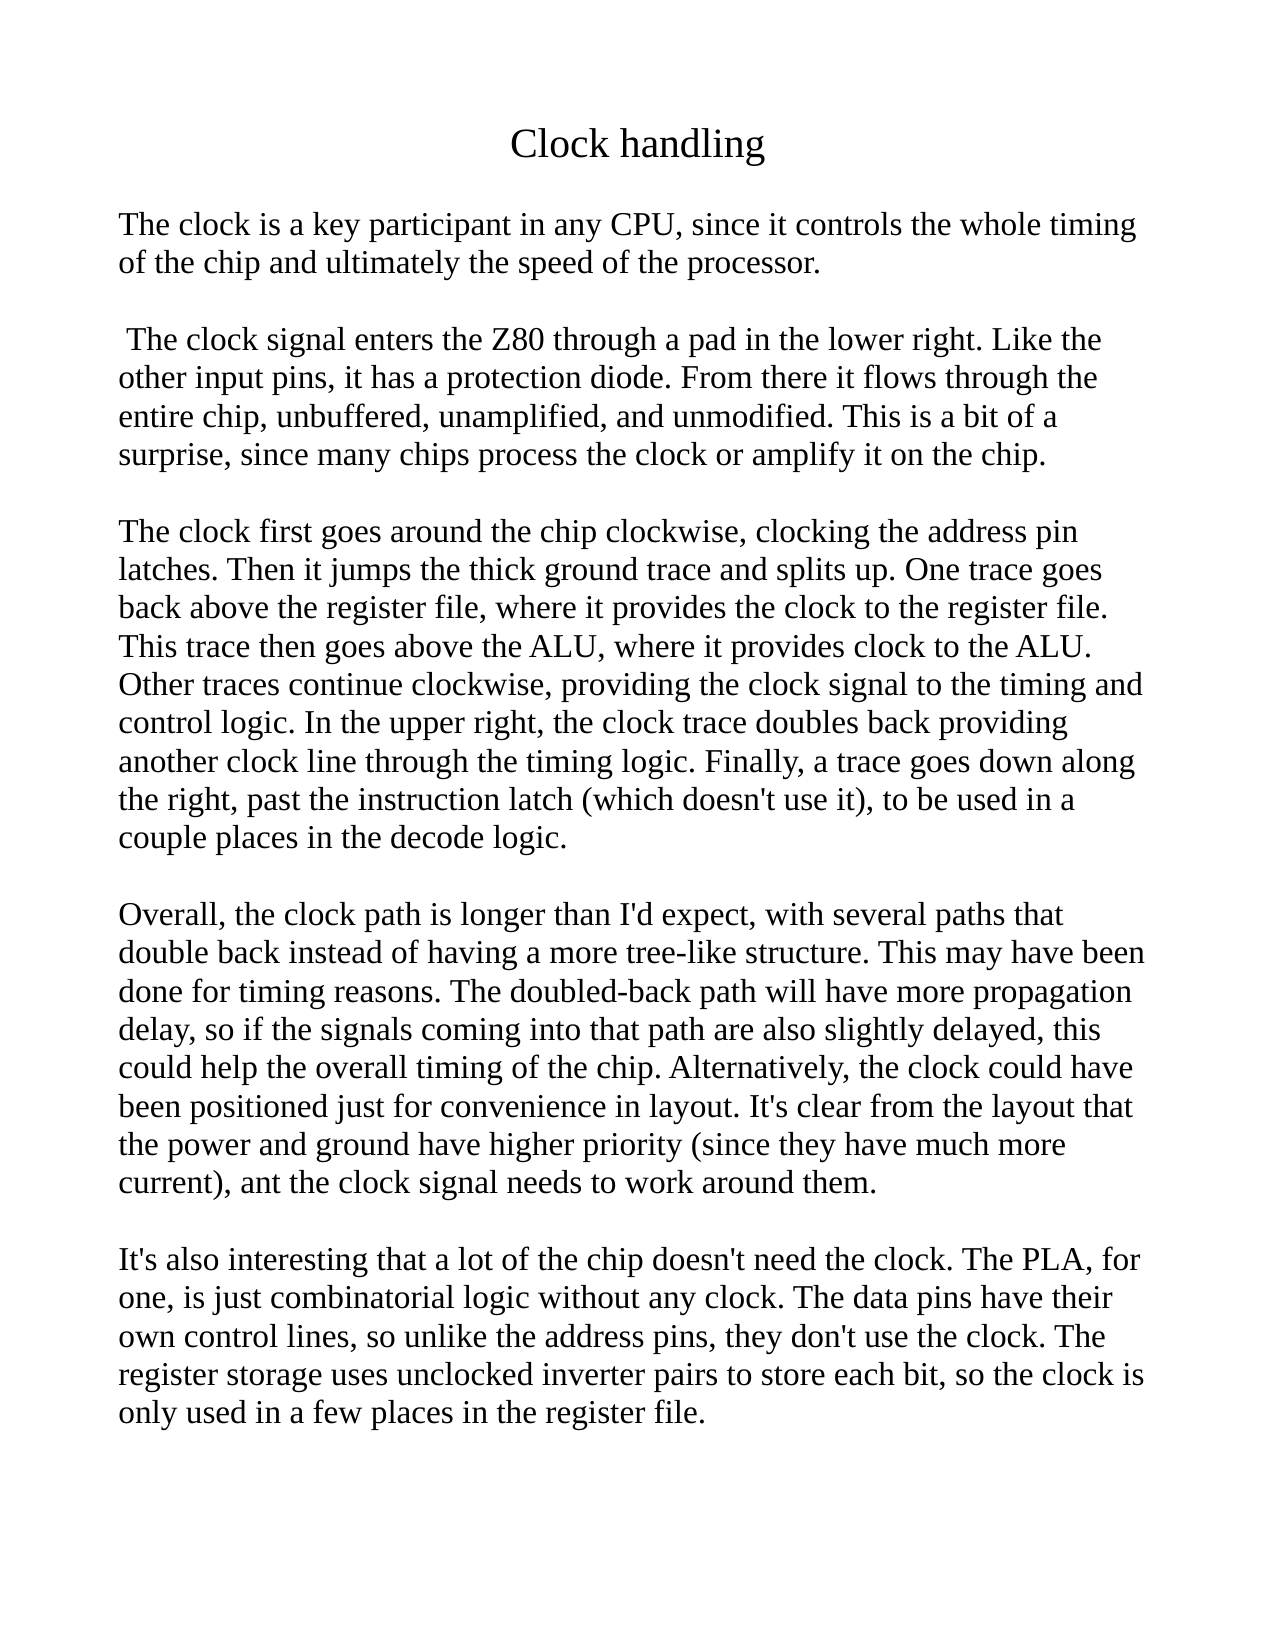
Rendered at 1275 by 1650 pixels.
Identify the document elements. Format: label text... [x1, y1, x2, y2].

text Clock handling [118, 118, 1157, 166]
text It's also interesting that a lot of the chip doesn't need the clock. The PLA, for one, is just combinatorial logic without any clock. The data pins have their own control lines, so unlike the address pins, they don't use the clock. The register storage uses unclocked inverter pairs to store each bit, so the clock is only used in a few places in the register file. [118, 1239, 1157, 1431]
text The clock signal enters the Z80 through a pad in the lower right. Like the other input pins, it has a protection diode. From there it flows through the entire chip, unbuffered, unamplified, and unmodified. This is a bit of a surprise, since many chips process the clock or amplify it on the chip. [118, 319, 1157, 473]
text The clock is a key participant in any CPU, since it controls the whole timing of the chip and ultimately the speed of the processor. [118, 204, 1157, 281]
text Overall, the clock path is longer than I'd expect, with several paths that double back instead of having a more tree-like structure. This may have been done for timing reasons. The doubled-back path will have more propagation delay, so if the signals coming into that path are also slightly delayed, this could help the overall timing of the chip. Alternatively, the clock could have been positioned just for convenience in layout. It's clear from the layout that the power and ground have higher priority (since they have much more current), ant the clock signal needs to work around them. [118, 894, 1157, 1201]
text The clock first goes around the chip clockwise, clocking the address pin latches. Then it jumps the thick ground trace and splits up. One trace goes back above the register file, where it provides the clock to the register file. This trace then goes above the ALU, where it provides clock to the ALU. Other traces continue clockwise, providing the clock signal to the timing and control logic. In the upper right, the clock trace doubles back providing another clock line through the timing logic. Finally, a trace goes down along the right, past the instruction latch (which doesn't use it), to be used in a couple places in the decode logic. [118, 511, 1157, 856]
